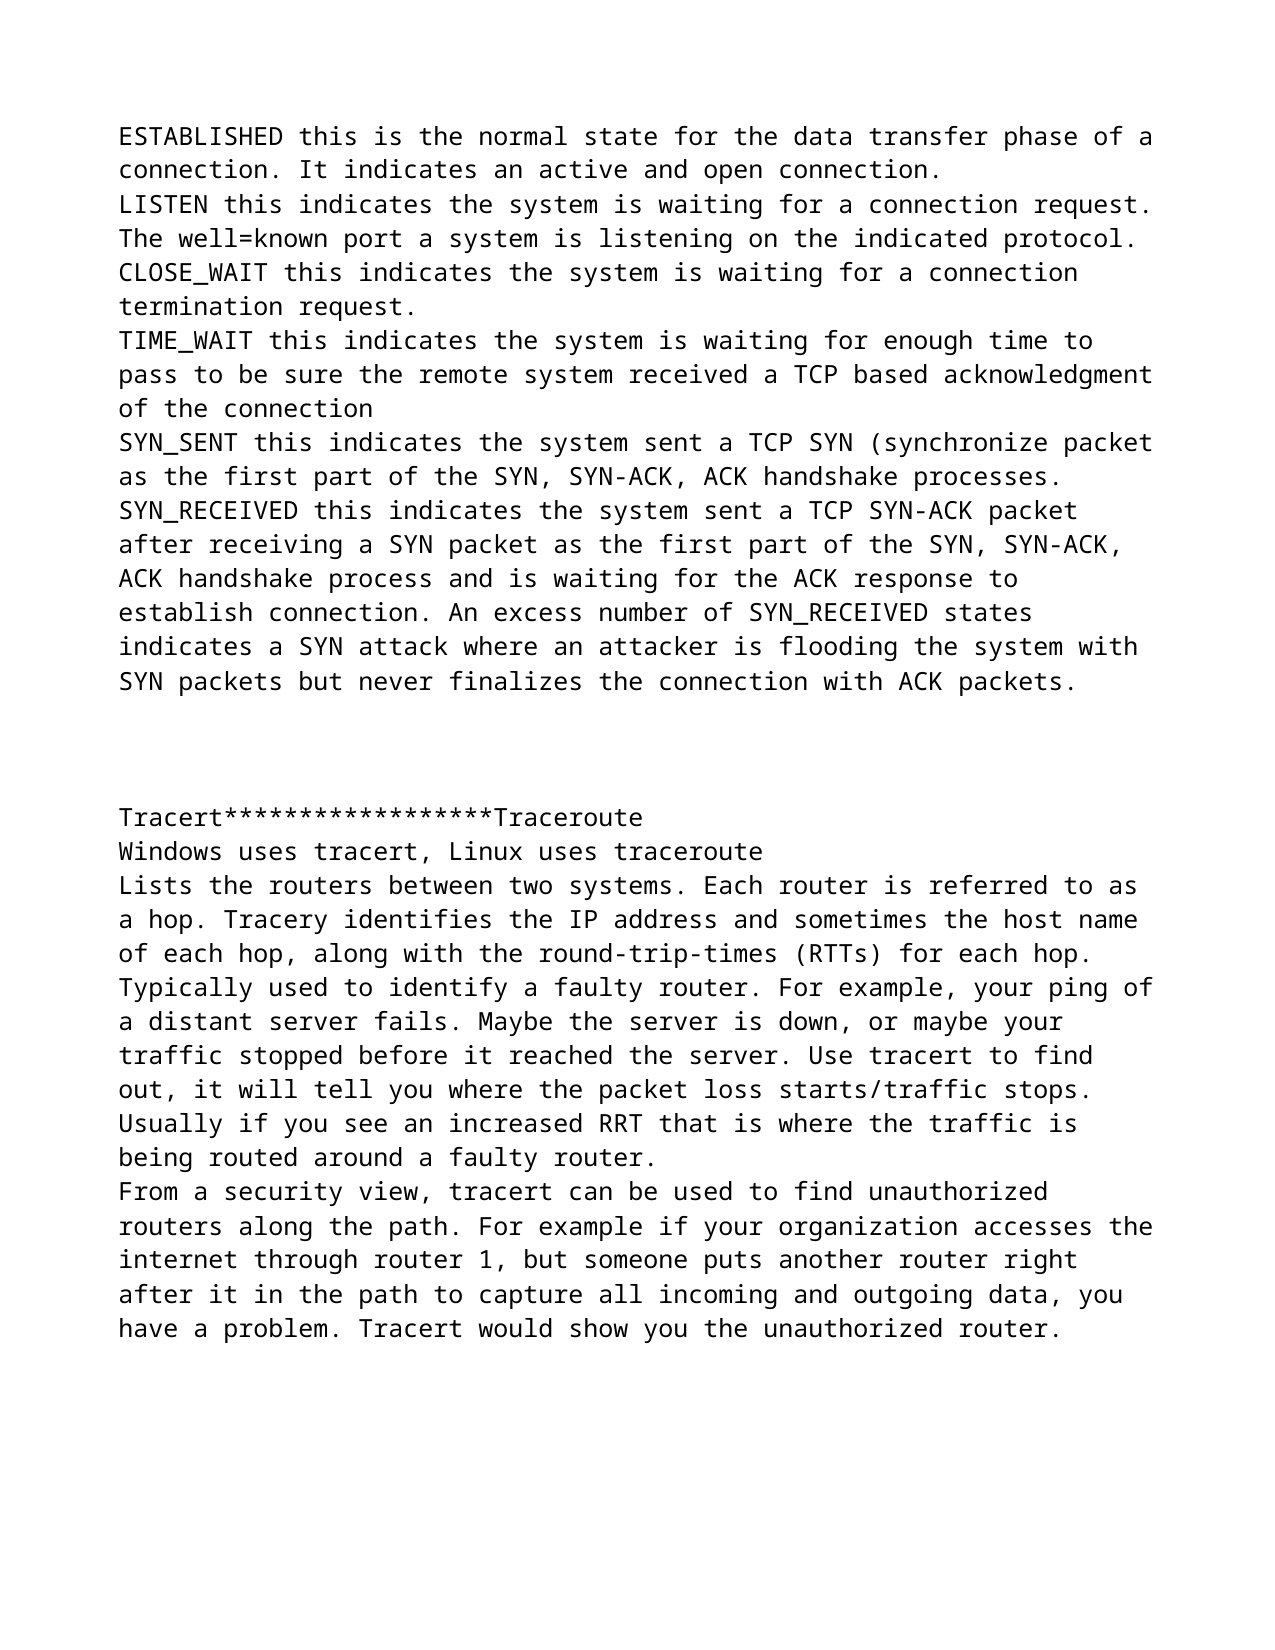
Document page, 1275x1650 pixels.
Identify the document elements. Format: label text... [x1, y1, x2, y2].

text Tracert******************Traceroute [118, 799, 1157, 833]
text SYN_RECEIVED this indicates the system sent a TCP SYN-ACK packet after receiving a SYN packet as the first part of the SYN, SYN-ACK, ACK handshake process and is waiting for the ACK response to establish connection. An excess number of SYN_RECEIVED states indicates a SYN attack where an attacker is flooding the system with SYN packets but never finalizes the connection with ACK packets. [118, 493, 1157, 697]
text LISTEN this indicates the system is waiting for a connection request. The well=known port a system is listening on the indicated protocol. [118, 186, 1157, 254]
text Lists the routers between two systems. Each router is referred to as a hop. Tracery identifies the IP address and sometimes the host name of each hop, along with the round-trip-times (RTTs) for each hop. [118, 867, 1157, 970]
text Windows uses tracert, Linux uses traceroute [118, 833, 1157, 867]
text SYN_SENT this indicates the system sent a TCP SYN (synchronize packet as the first part of the SYN, SYN-ACK, ACK handshake processes. [118, 425, 1157, 493]
text Typically used to identify a faulty router. For example, your ping of a distant server fails. Maybe the server is down, or maybe your traffic stopped before it reached the server. Use tracert to find out, it will tell you where the packet loss starts/traffic stops. Usually if you see an increased RRT that is where the traffic is being routed around a faulty router. [118, 970, 1157, 1174]
text TIME_WAIT this indicates the system is waiting for enough time to pass to be sure the remote system received a TCP based acknowledgment of the connection [118, 322, 1157, 425]
text CLOSE_WAIT this indicates the system is waiting for a connection termination request. [118, 254, 1157, 322]
text ESTABLISHED this is the normal state for the data transfer phase of a connection. It indicates an active and open connection. [118, 118, 1157, 186]
text From a security view, tracert can be used to find unauthorized routers along the path. For example if your organization accesses the internet through router 1, but someone puts another router right after it in the path to capture all incoming and outgoing data, you have a problem. Tracert would show you the unauthorized router. [118, 1174, 1157, 1344]
